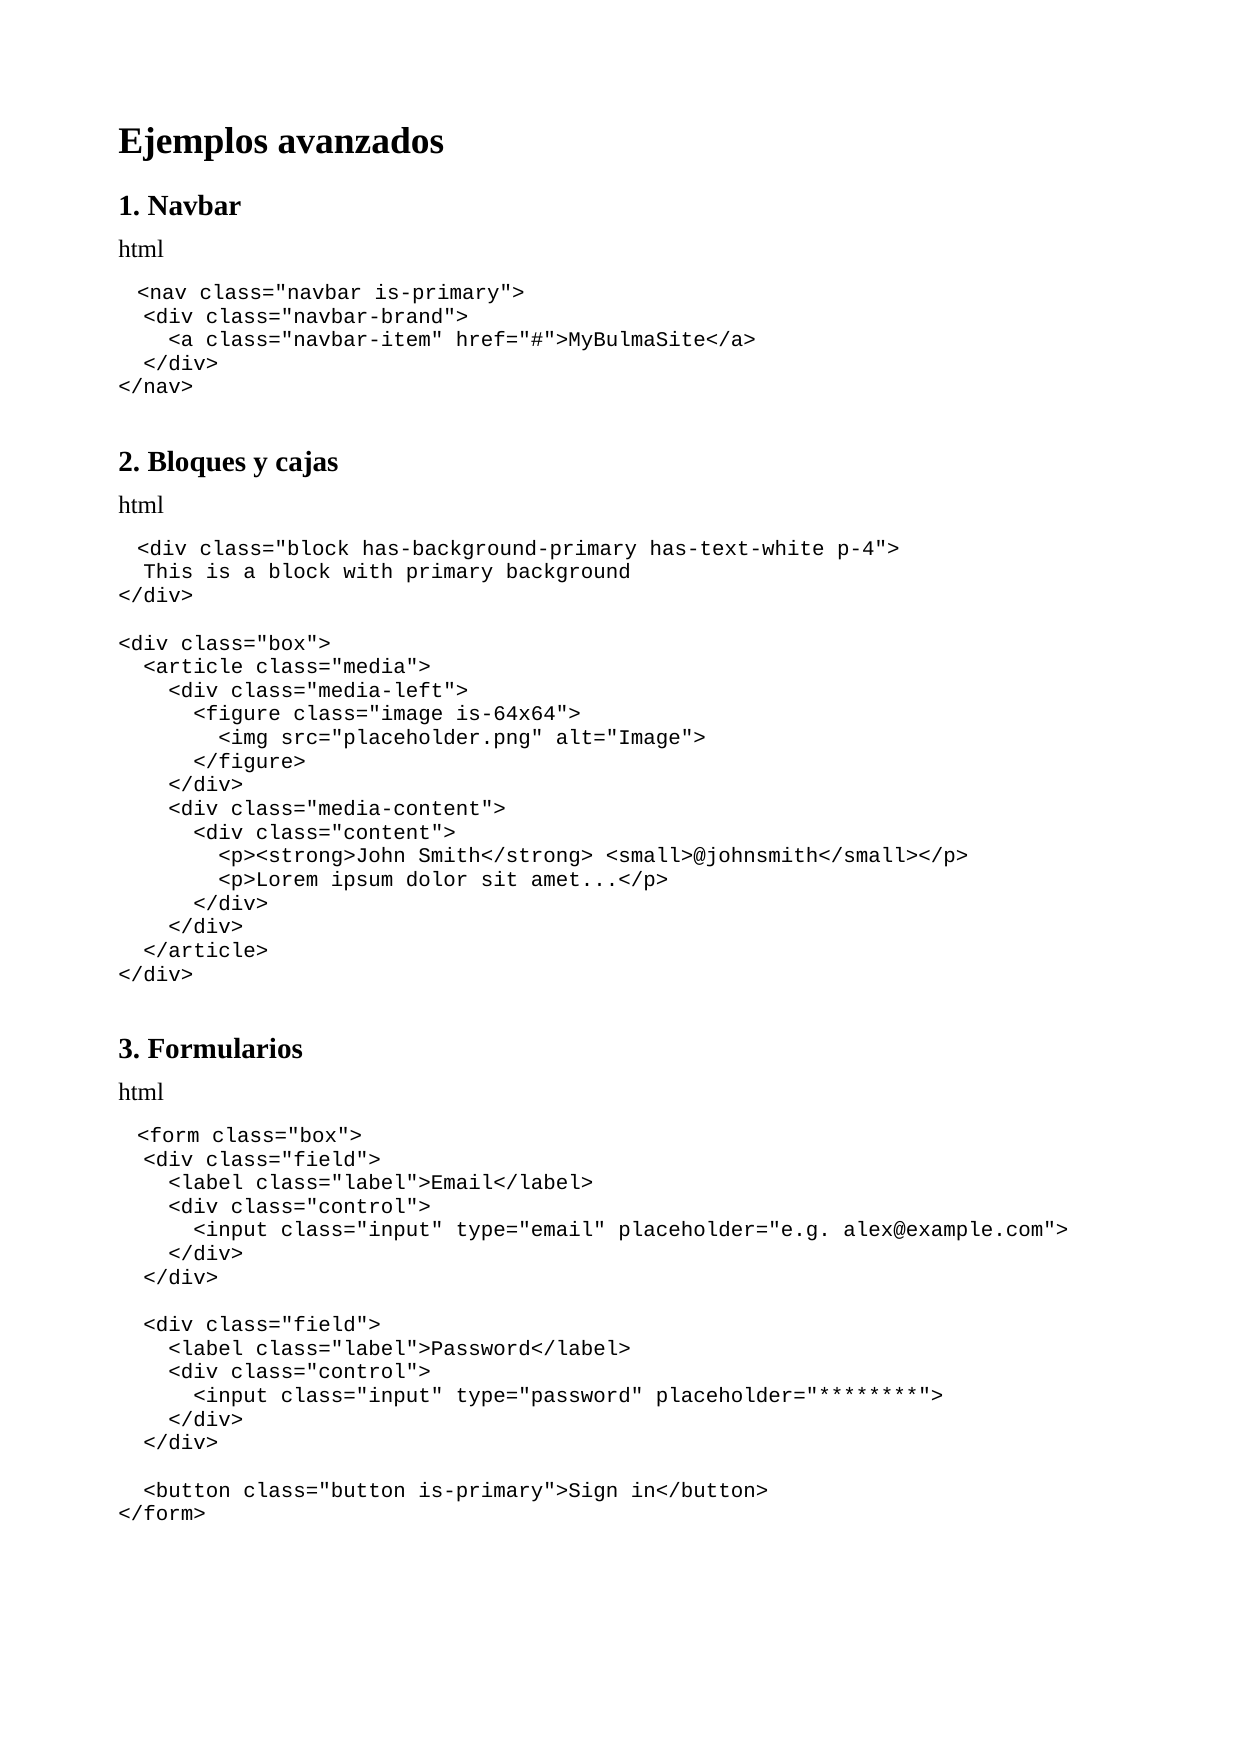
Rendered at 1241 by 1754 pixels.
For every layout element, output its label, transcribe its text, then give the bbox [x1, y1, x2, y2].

subtitle 3. Formularios [118, 1031, 1122, 1065]
text html [118, 490, 1122, 519]
text html [118, 234, 1122, 263]
text <div class="navbar-brand"> [118, 306, 1122, 329]
text <div class="media-left"> [118, 680, 1122, 703]
text <article class="media"> [118, 656, 1122, 680]
text <p>Lorem ipsum dolor sit amet...</p> [118, 869, 1122, 893]
text <div class="content"> [118, 822, 1122, 845]
text </article> [118, 940, 1122, 963]
text </form> [118, 1503, 1122, 1527]
subtitle Ejemplos avanzados [118, 118, 1122, 161]
text </div> [118, 353, 1122, 377]
text </div> [118, 1267, 1122, 1290]
text <div class="control"> [118, 1361, 1122, 1385]
text </nav> [118, 377, 1122, 400]
text <div class="control"> [118, 1196, 1122, 1219]
text <div class="field"> [118, 1148, 1122, 1172]
text </div> [118, 1243, 1122, 1267]
text <label class="label">Password</label> [118, 1338, 1122, 1361]
text <button class="button is-primary">Sign in</button> [118, 1479, 1122, 1503]
text <label class="label">Email</label> [118, 1172, 1122, 1196]
text </div> [118, 963, 1122, 987]
text </div> [118, 774, 1122, 798]
text <input class="input" type="email" placeholder="e.g. alex@example.com"> [118, 1219, 1122, 1243]
subtitle 1. Navbar [118, 188, 1122, 222]
subtitle 2. Bloques y cajas [118, 444, 1122, 478]
text <p><strong>John Smith</strong> <small>@johnsmith</small></p> [118, 845, 1122, 869]
text <form class="box"> [137, 1125, 1103, 1148]
text <div class="field"> [118, 1314, 1122, 1338]
text </div> [118, 893, 1122, 916]
text </div> [118, 1409, 1122, 1432]
text <input class="input" type="password" placeholder="********"> [118, 1385, 1122, 1409]
text </div> [118, 1432, 1122, 1456]
text <img src="placeholder.png" alt="Image"> [118, 727, 1122, 751]
text <div class="media-content"> [118, 798, 1122, 822]
text </div> [118, 916, 1122, 940]
text html [118, 1077, 1122, 1106]
text <nav class="navbar is-primary"> [137, 282, 1103, 306]
text <figure class="image is-64x64"> [118, 703, 1122, 727]
text <div class="block has-background-primary has-text-white p-4"> [137, 538, 1103, 562]
text <div class="box"> [118, 632, 1122, 656]
text <a class="navbar-item" href="#">MyBulmaSite</a> [118, 329, 1122, 353]
text </figure> [118, 751, 1122, 774]
text </div> [118, 585, 1122, 609]
text This is a block with primary background [118, 562, 1122, 585]
